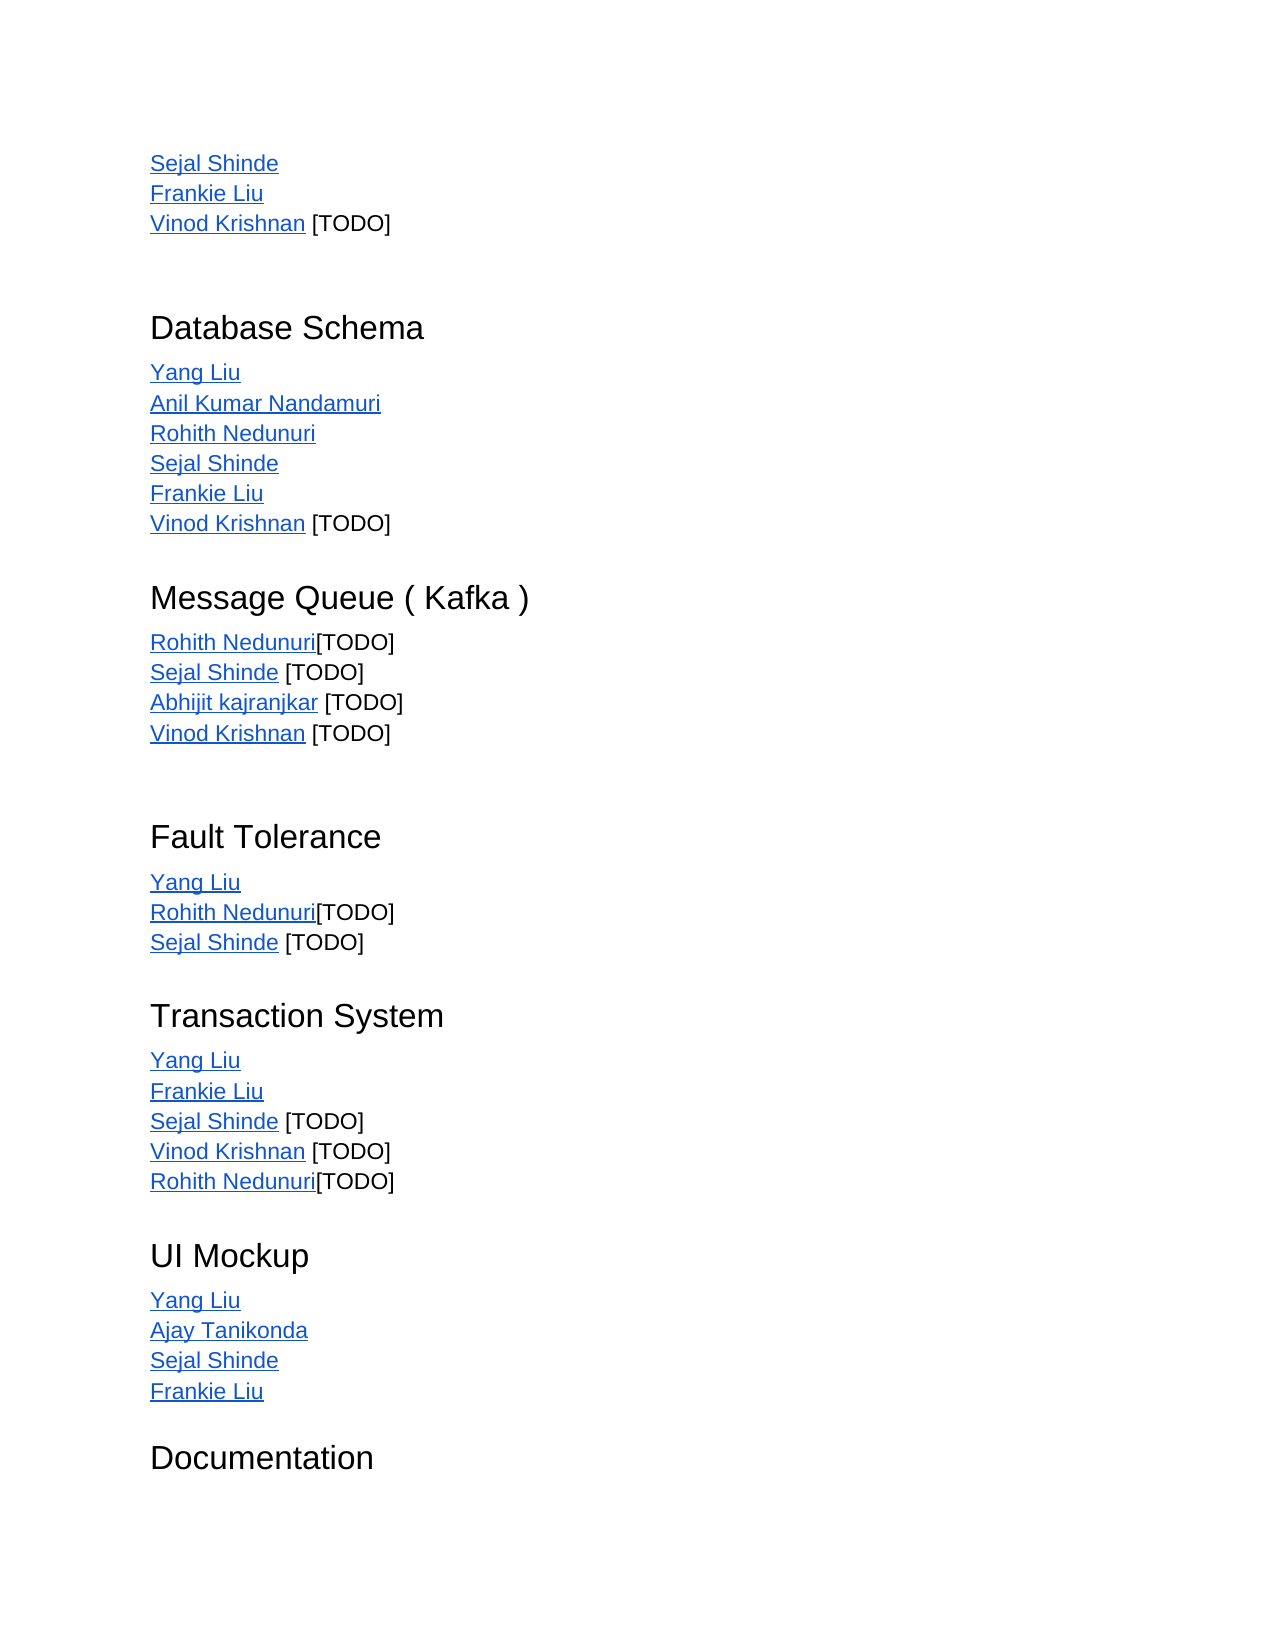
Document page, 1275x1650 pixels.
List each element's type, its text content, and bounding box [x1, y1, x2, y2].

subtitle Fault Tolerance [150, 817, 1125, 856]
text Yang Liu [150, 1047, 1125, 1074]
text Vinod Krishnan [TODO] [150, 1138, 1125, 1164]
text Vinod Krishnan [TODO] [150, 210, 1125, 237]
subtitle Database Schema [150, 308, 1125, 347]
text Frankie Liu [150, 180, 1125, 207]
text Frankie Liu [150, 480, 1125, 506]
text Yang Liu [150, 359, 1125, 386]
text Anil Kumar Nandamuri [150, 389, 1125, 416]
text Yang Liu [150, 868, 1125, 895]
text Sejal Shinde [150, 150, 1125, 176]
text Rohith Nedunuri[TODO] Sejal Shinde [TODO] [150, 899, 1125, 955]
text Rohith Nedunuri Sejal Shinde [150, 420, 1125, 476]
text Frankie Liu [150, 1378, 1125, 1404]
text Yang Liu [150, 1287, 1125, 1313]
text Abhijit kajranjkar [TODO] [150, 689, 1125, 716]
text Ajay Tanikonda Sejal Shinde [150, 1317, 1125, 1374]
text Rohith Nedunuri[TODO] Sejal Shinde [TODO] [150, 629, 1125, 686]
subtitle UI Mockup [150, 1236, 1125, 1274]
text Vinod Krishnan [TODO] [150, 510, 1125, 537]
text Frankie Liu Sejal Shinde [TODO] [150, 1078, 1125, 1134]
subtitle Transaction System [150, 997, 1125, 1035]
text Documentation [150, 1438, 1125, 1476]
subtitle Message Queue ( Kafka ) [150, 578, 1125, 616]
text Vinod Krishnan [TODO] [150, 719, 1125, 746]
text Rohith Nedunuri[TODO] [150, 1168, 1125, 1195]
